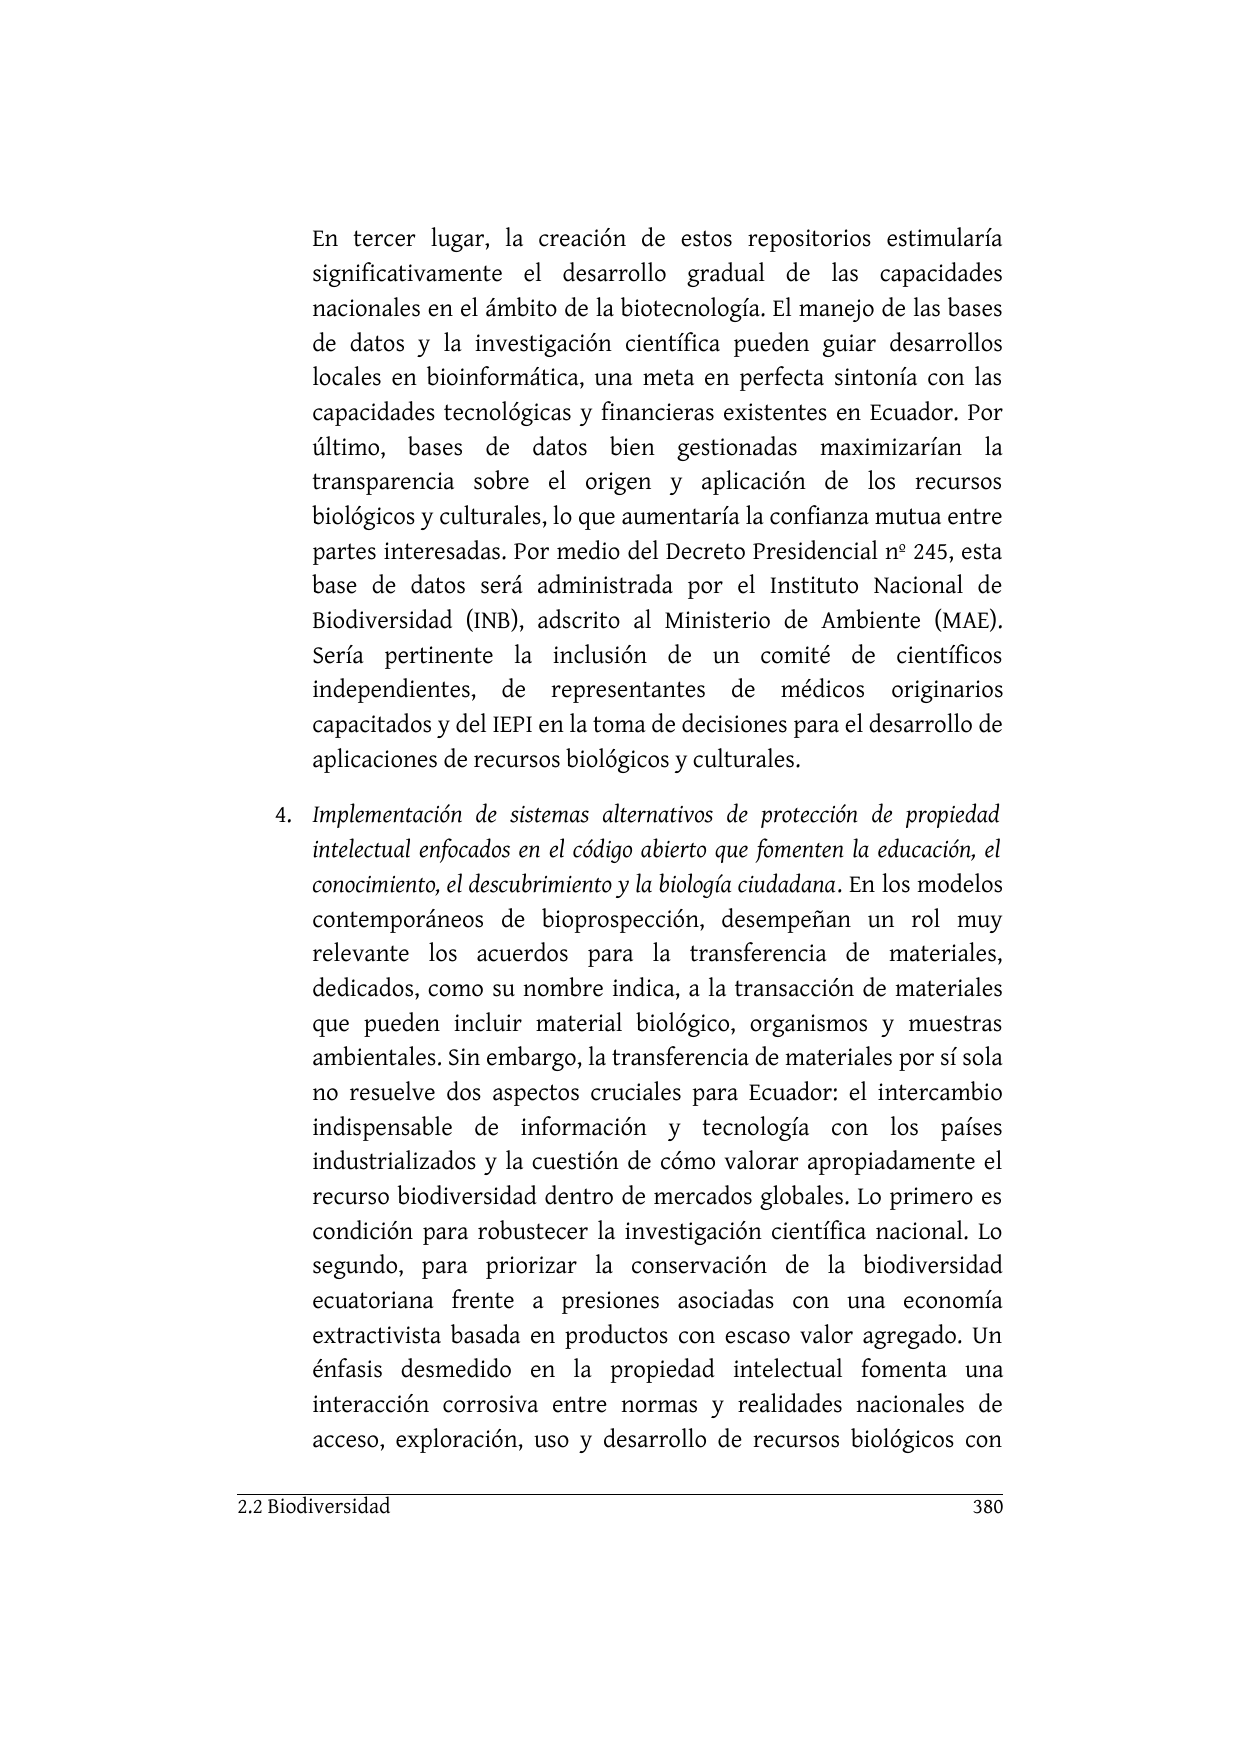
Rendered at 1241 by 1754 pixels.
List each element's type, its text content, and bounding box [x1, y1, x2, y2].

list Implementación de sistemas alternativos de protección de propiedad intelectual enfocados en el código abierto que fomenten la educación, el conocimiento, el descubrimiento y la biología ciudadana. En los modelos contemporáneos de bioprospección, desempeñan un rol muy relevante los acuerdos para la transferencia de materiales, dedicados, como su nombre indica, a la transacción de materiales que pueden incluir material biológico, organismos y muestras ambientales. Sin embargo, la transferencia de materiales por sí sola no resuelve dos aspectos cruciales para Ecuador: el intercambio indispensable de información y tecnología con los países industrializados y la cuestión de cómo valorar apropiadamente el recurso biodiversidad dentro de mercados globales. Lo primero es condición para robustecer la investigación científica nacional. Lo segundo, para priorizar la conservación de la biodiversidad ecuatoriana frente a presiones asociadas con una economía extractivista basada en productos con escaso valor agregado. Un énfasis desmedido en la propiedad intelectual fomenta una interacción corrosiva entre normas y realidades nacionales de acceso, exploración, uso y desarrollo de recursos biológicos con [274, 801, 1003, 1454]
list En tercer lugar, la creación de estos repositorios estimularía significativamente el desarrollo gradual de las capacidades nacionales en el ámbito de la biotecnología. El manejo de las bases de datos y la investigación científica pueden guiar desarrollos locales en bioinformática, una meta en perfecta sintonía con las capacidades tecnológicas y financieras existentes en Ecuador. Por último, bases de datos bien gestionadas maximizarían la transparencia sobre el origen y aplicación de los recursos biológicos y culturales, lo que aumentaría la confianza mutua entre partes interesadas. Por medio del Decreto Presidencial nº 245, esta base de datos será administrada por el Instituto Nacional de Biodiversidad (INB), adscrito al Ministerio de Ambiente (MAE). Sería pertinente la inclusión de un comité de científicos independientes, de representantes de médicos originarios capacitados y del IEPI en la toma de decisiones para el desarrollo de aplicaciones de recursos biológicos y culturales. [274, 225, 1003, 774]
